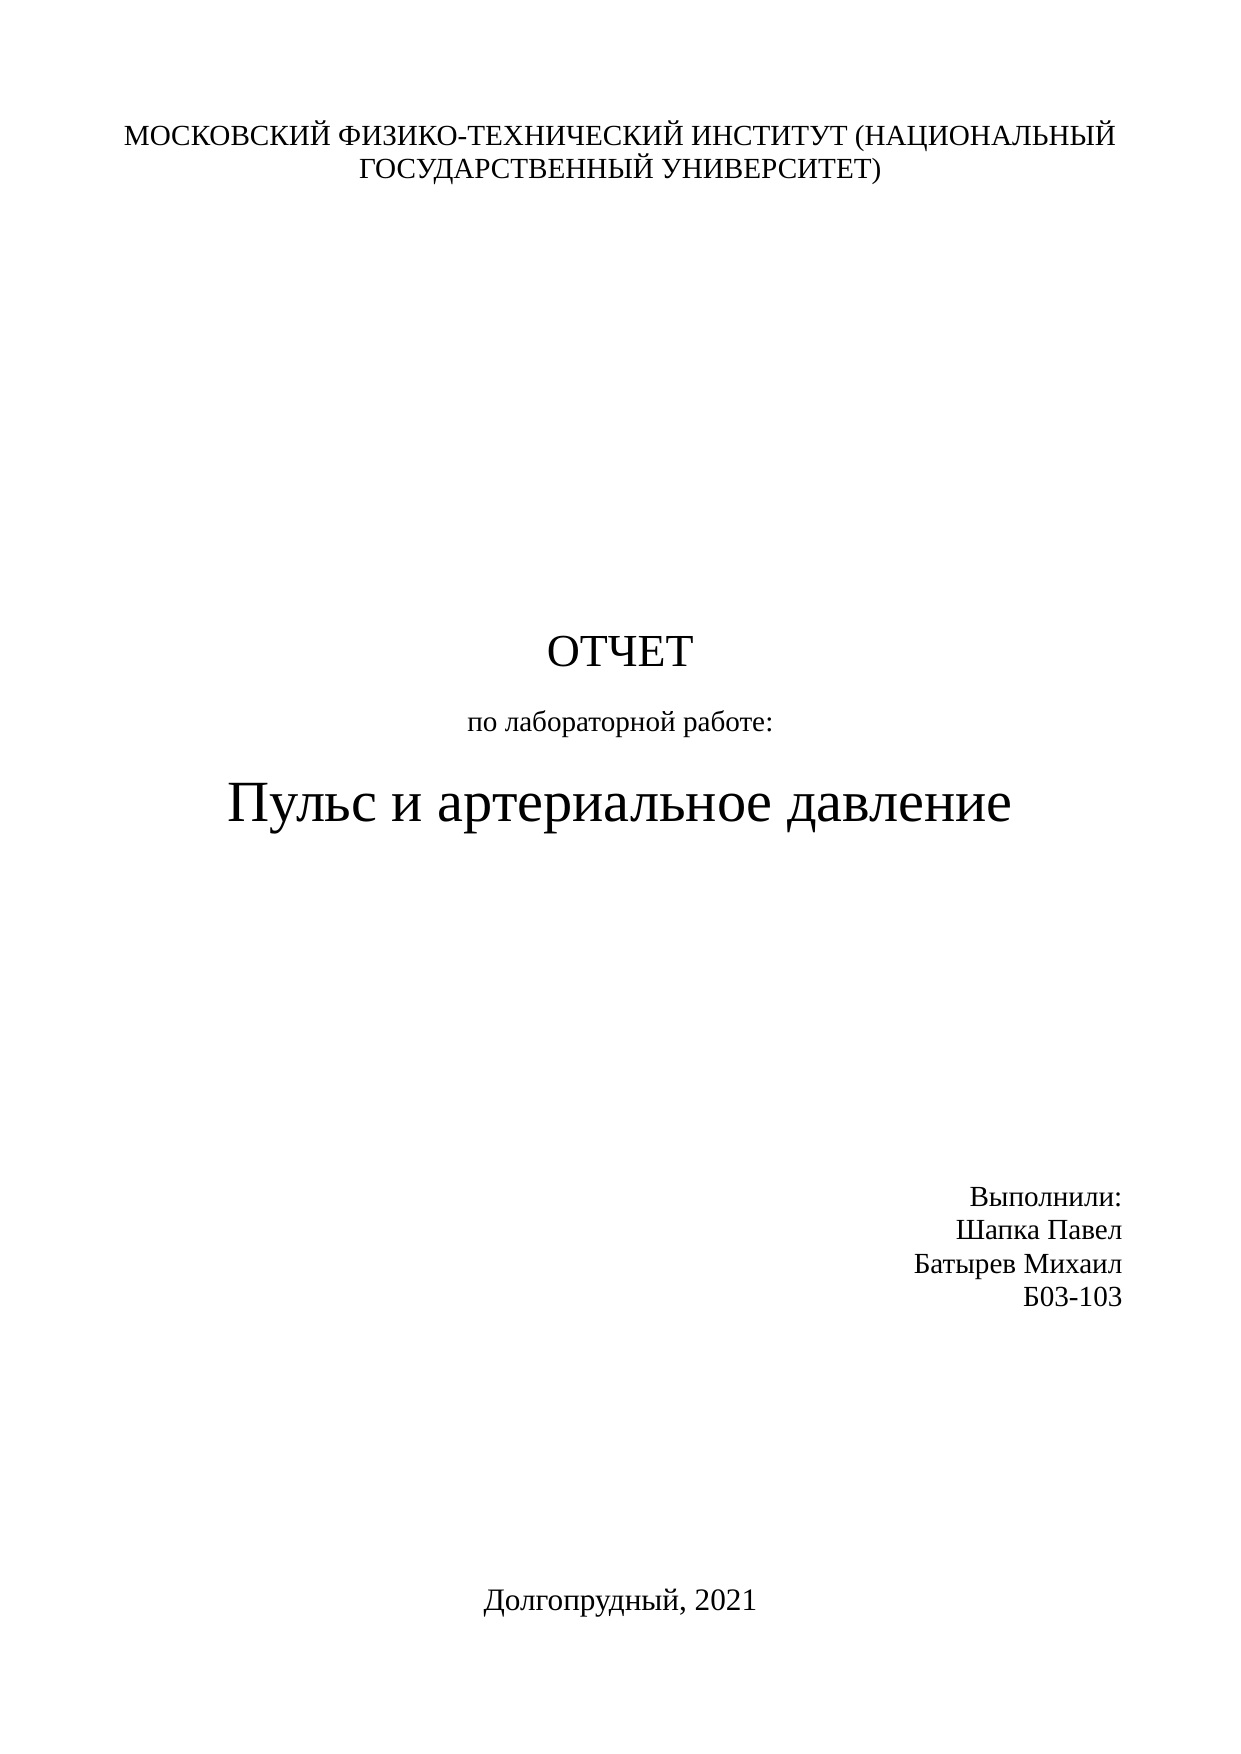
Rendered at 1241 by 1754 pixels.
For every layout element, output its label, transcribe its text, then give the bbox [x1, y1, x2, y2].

text Б03-103 [118, 1279, 1122, 1313]
text по лабораторной работе: [118, 704, 1122, 738]
text Долгопрудный, 2021 [118, 1581, 1122, 1617]
text МОСКОВСКИЙ ФИЗИКО-ТЕХНИЧЕСКИЙ ИНСТИТУТ (НАЦИОНАЛЬНЫЙ ГОСУДАРСТВЕННЫЙ УНИВЕРСИТЕТ) [118, 118, 1122, 185]
text Выполнили: [118, 1179, 1122, 1212]
text Шапка Павел [118, 1212, 1122, 1246]
text Пульс и артериальное давление [118, 767, 1122, 834]
text Батырев Михаил [118, 1246, 1122, 1279]
text ОТЧЕТ [118, 623, 1122, 676]
